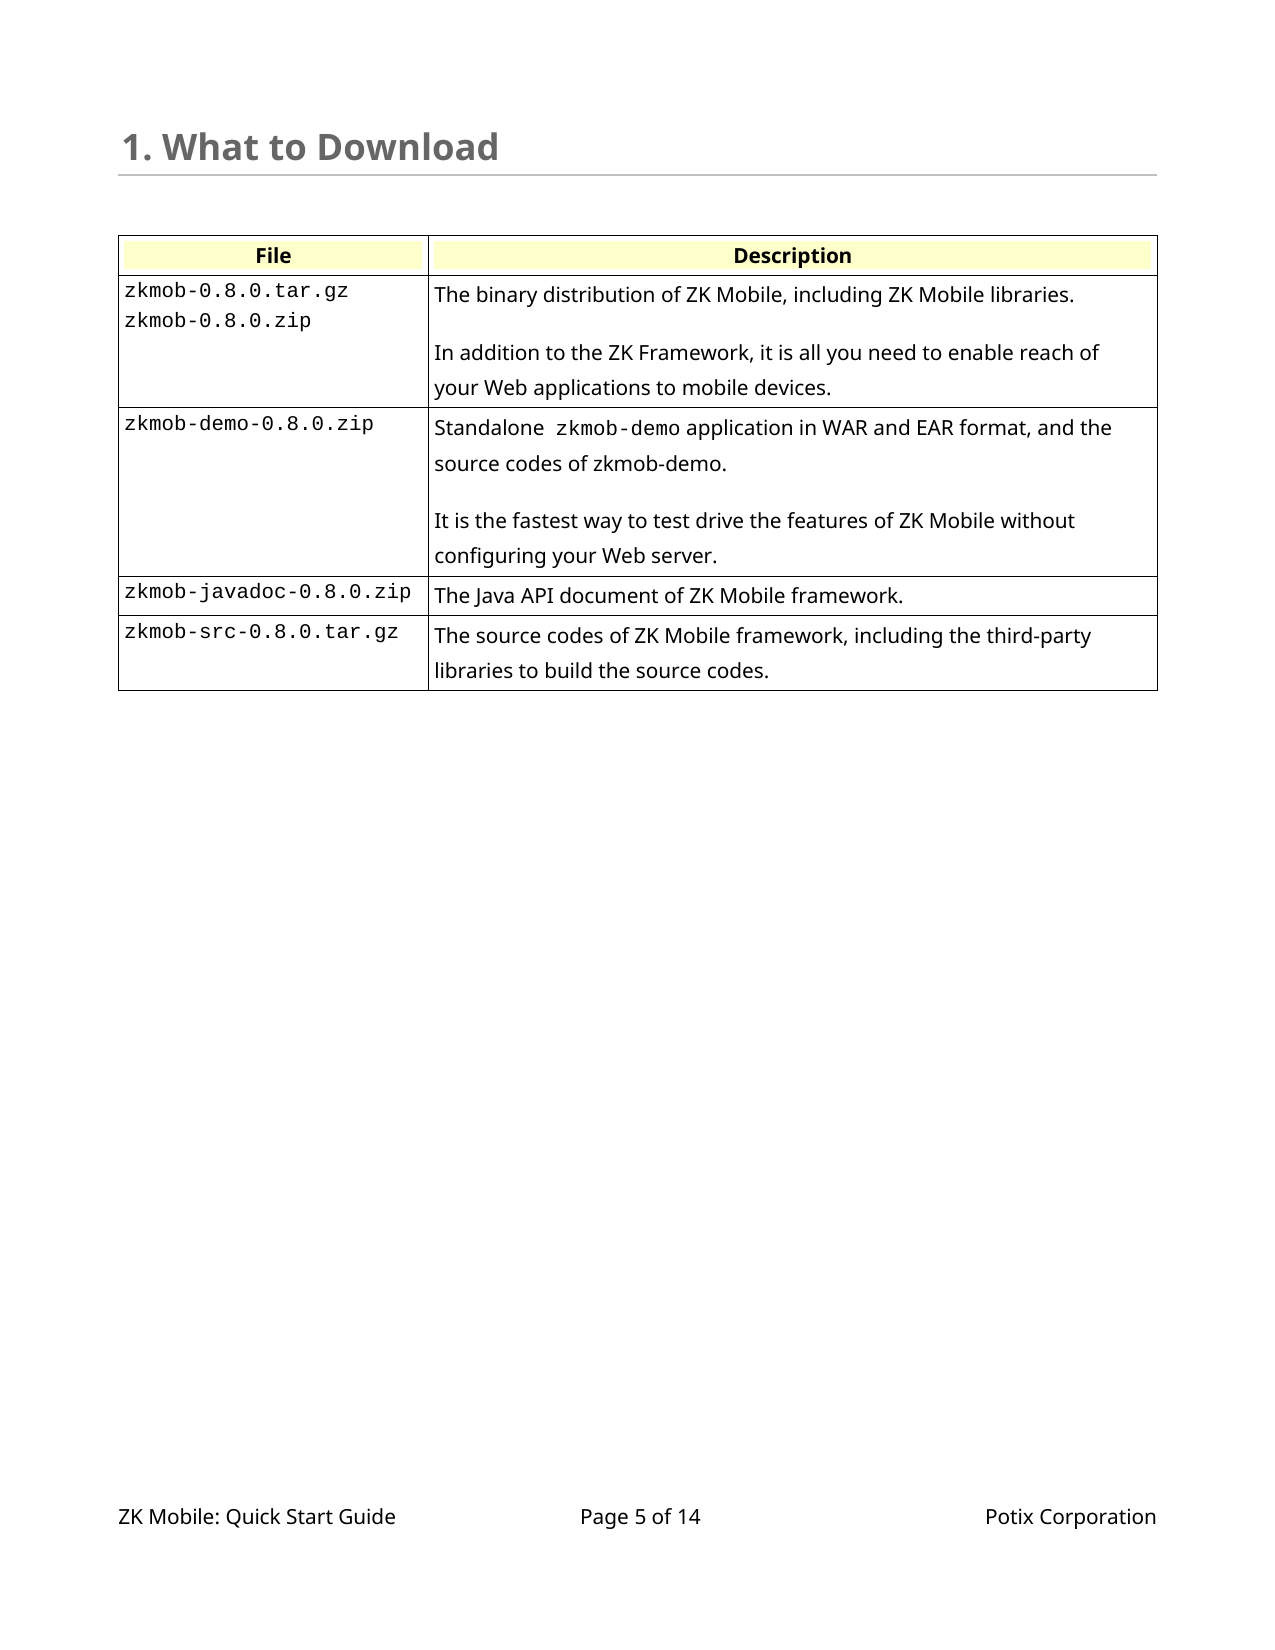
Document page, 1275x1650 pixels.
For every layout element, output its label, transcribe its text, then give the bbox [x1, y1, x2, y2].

table_cell The source codes of ZK Mobile framework, including the third-party libraries to build the source codes. [429, 616, 1157, 690]
table_header Description [429, 236, 1157, 275]
table_cell The Java API document of ZK Mobile framework. [429, 577, 1157, 615]
table_cell zkmob-0.8.0.tar.gz zkmob-0.8.0.zip [119, 276, 428, 407]
table_cell zkmob-src-0.8.0.tar.gz [119, 616, 428, 690]
table_cell zkmob-demo-0.8.0.zip [119, 408, 428, 576]
table_header File [119, 236, 428, 275]
table_cell Standalone zkmob-demo application in WAR and EAR format, and the source codes of zkmob-demo. It is the fastest way to test drive the features of ZK Mobile without configuring your Web server. [429, 408, 1157, 576]
subtitle 1. What to Download [118, 118, 1157, 174]
table_cell zkmob-javadoc-0.8.0.zip [119, 577, 428, 615]
table_cell The binary distribution of ZK Mobile, including ZK Mobile libraries. In addition to the ZK Framework, it is all you need to enable reach of your Web applications to mobile devices. [429, 276, 1157, 407]
